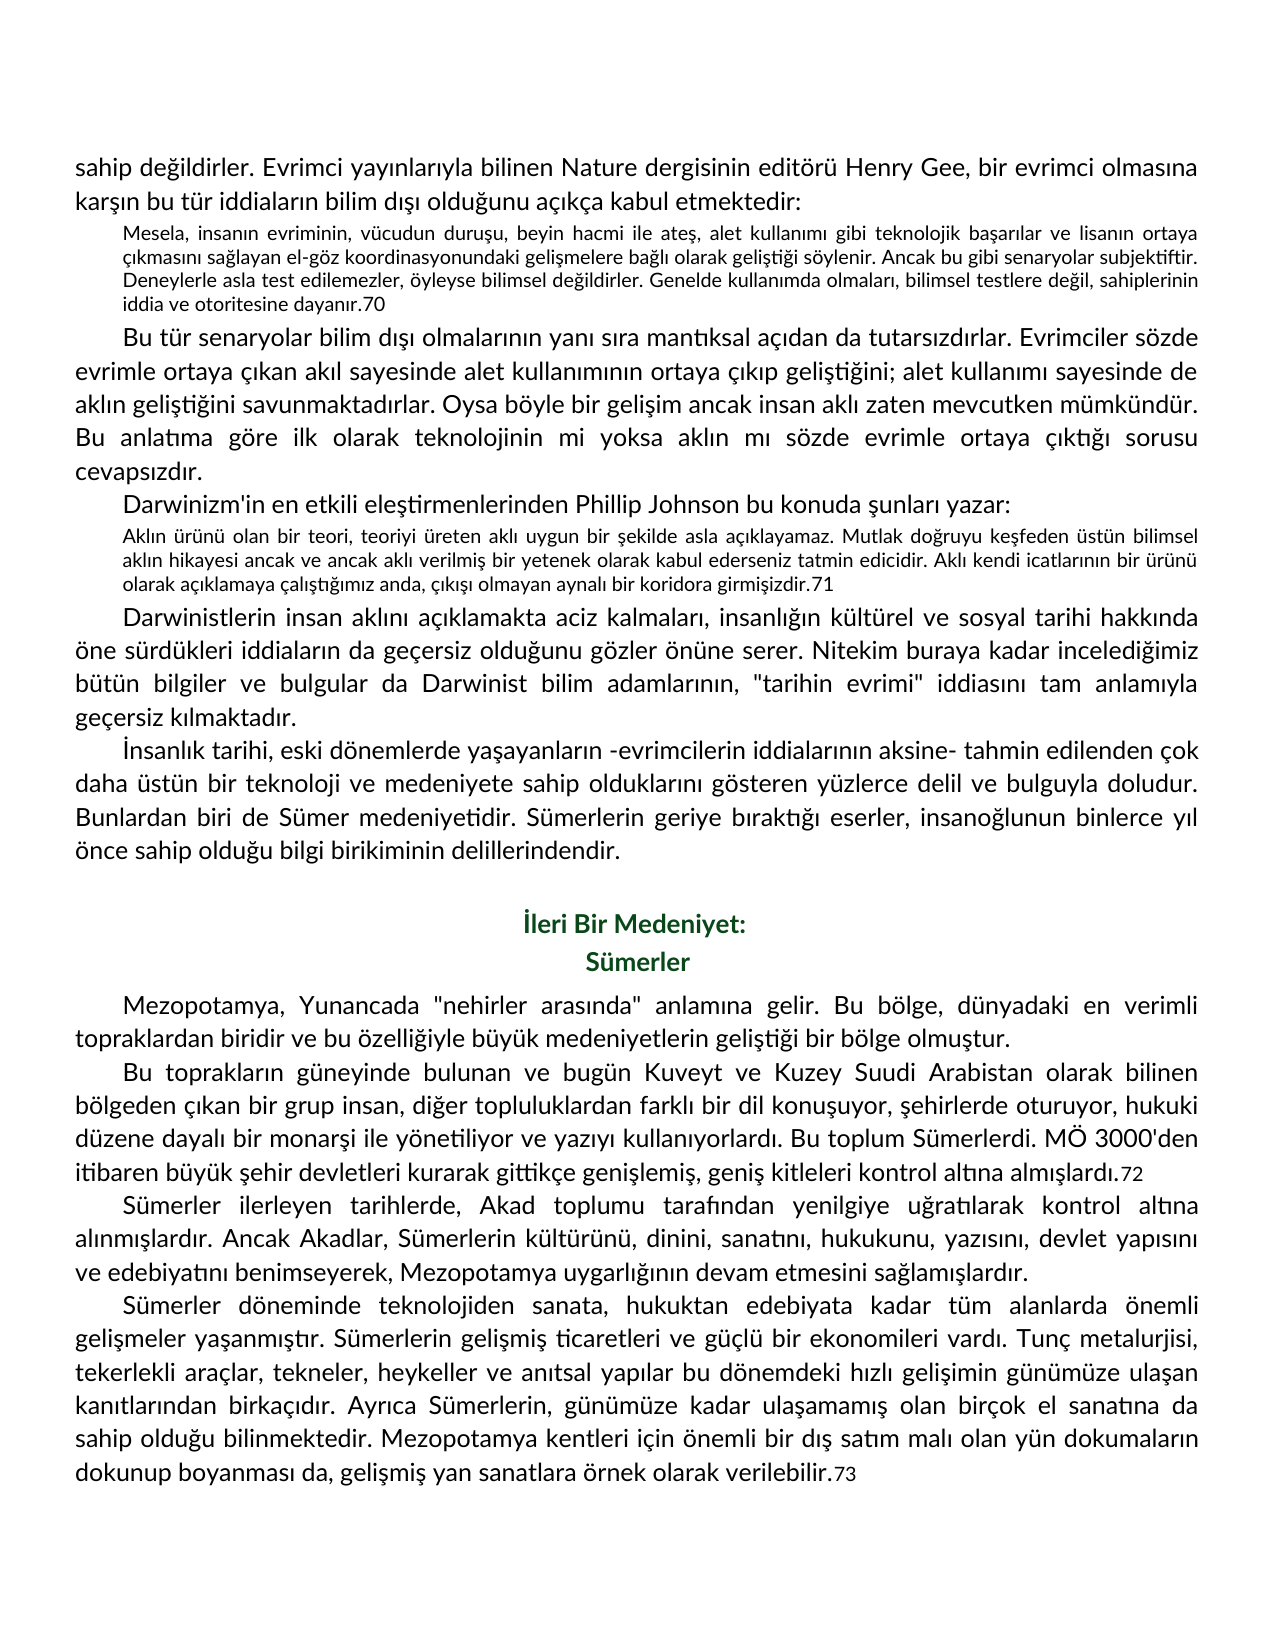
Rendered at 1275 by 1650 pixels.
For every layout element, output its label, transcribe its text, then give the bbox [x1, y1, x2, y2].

text Darwinizm'in en etkili eleştirmenlerinden Phillip Johnson bu konuda şunları yazar: [75, 487, 1200, 520]
text Mezopotamya, Yunancada "nehirler arasında" anlamına gelir. Bu bölge, dünyadaki en verimli topraklardan biridir ve bu özelliğiyle büyük medeniyetlerin geliştiği bir bölge olmuştur. [75, 988, 1200, 1054]
text İnsanlık tarihi, eski dönemlerde yaşayanların -evrimcilerin iddialarının aksine- tahmin edilenden çok daha üstün bir teknoloji ve medeniyete sahip olduklarını gösteren yüzlerce delil ve bulguyla doludur. Bunlardan biri de Sümer medeniyetidir. Sümerlerin geriye bıraktığı eserler, insanoğlunun binlerce yıl önce sahip olduğu bilgi birikiminin delillerindendir. [75, 733, 1200, 866]
text Bu tür senaryolar bilim dışı olmalarının yanı sıra mantıksal açıdan da tutarsızdırlar. Evrimciler sözde evrimle ortaya çıkan akıl sayesinde alet kullanımının ortaya çıkıp geliştiğini; alet kullanımı sayesinde de aklın geliştiğini savunmaktadırlar. Oysa böyle bir gelişim ancak insan aklı zaten mevcutken mümkündür. Bu anlatıma göre ilk olarak teknolojinin mi yoksa aklın mı sözde evrimle ortaya çıktığı sorusu cevapsızdır. [75, 320, 1200, 487]
text Aklın ürünü olan bir teori, teoriyi üreten aklı uygun bir şekilde asla açıklayamaz. Mutlak doğruyu keşfeden üstün bilimsel aklın hikayesi ancak ve ancak aklı verilmiş bir yetenek olarak kabul ederseniz tatmin edicidir. Aklı kendi icatlarının bir ürünü olarak açıklamaya çalıştığımız anda, çıkışı olmayan aynalı bir koridora girmişizdir.71 [122, 524, 1200, 595]
text İleri Bir Medeniyet: Sümerler [75, 904, 1200, 979]
text Darwinistlerin insan aklını açıklamakta aciz kalmaları, insanlığın kültürel ve sosyal tarihi hakkında öne sürdükleri iddiaların da geçersiz olduğunu gözler önüne serer. Nitekim buraya kadar incelediğimiz bütün bilgiler ve bulgular da Darwinist bilim adamlarının, "tarihin evrimi" iddiasını tam anlamıyla geçersiz kılmaktadır. [75, 599, 1200, 733]
text Sümerler ilerleyen tarihlerde, Akad toplumu tarafından yenilgiye uğratılarak kontrol altına alınmışlardır. Ancak Akadlar, Sümerlerin kültürünü, dinini, sanatını, hukukunu, yazısını, devlet yapısını ve edebiyatını benimseyerek, Mezopotamya uygarlığının devam etmesini sağlamışlardır. [75, 1188, 1200, 1288]
text Sümerler döneminde teknolojiden sanata, hukuktan edebiyata kadar tüm alanlarda önemli gelişmeler yaşanmıştır. Sümerlerin gelişmiş ticaretleri ve güçlü bir ekonomileri vardı. Tunç metalurjisi, tekerlekli araçlar, tekneler, heykeller ve anıtsal yapılar bu dönemdeki hızlı gelişimin günümüze ulaşan kanıtlarından birkaçıdır. Ayrıca Sümerlerin, günümüze kadar ulaşamamış olan birçok el sanatına da sahip olduğu bilinmektedir. Mezopotamya kentleri için önemli bir dış satım malı olan yün dokumaların dokunup boyanması da, gelişmiş yan sanatlara örnek olarak verilebilir.73 [75, 1288, 1200, 1488]
text Bu toprakların güneyinde bulunan ve bugün Kuveyt ve Kuzey Suudi Arabistan olarak bilinen bölgeden çıkan bir grup insan, diğer topluluklardan farklı bir dil konuşuyor, şehirlerde oturuyor, hukuki düzene dayalı bir monarşi ile yönetiliyor ve yazıyı kullanıyorlardı. Bu toplum Sümerlerdi. MÖ 3000'den itibaren büyük şehir devletleri kurarak gittikçe genişlemiş, geniş kitleleri kontrol altına almışlardı.72 [75, 1054, 1200, 1188]
text sahip değildirler. Evrimci yayınlarıyla bilinen Nature dergisinin editörü Henry Gee, bir evrimci olmasına karşın bu tür iddiaların bilim dışı olduğunu açıkça kabul etmektedir: [75, 150, 1200, 217]
text Mesela, insanın evriminin, vücudun duruşu, beyin hacmi ile ateş, alet kullanımı gibi teknolojik başarılar ve lisanın ortaya çıkmasını sağlayan el-göz koordinasyonundaki gelişmelere bağlı olarak geliştiği söylenir. Ancak bu gibi senaryolar subjektiftir. Deneylerle asla test edilemezler, öyleyse bilimsel değildirler. Genelde kullanımda olmaları, bilimsel testlere değil, sahiplerinin iddia ve otoritesine dayanır.70 [122, 221, 1200, 316]
